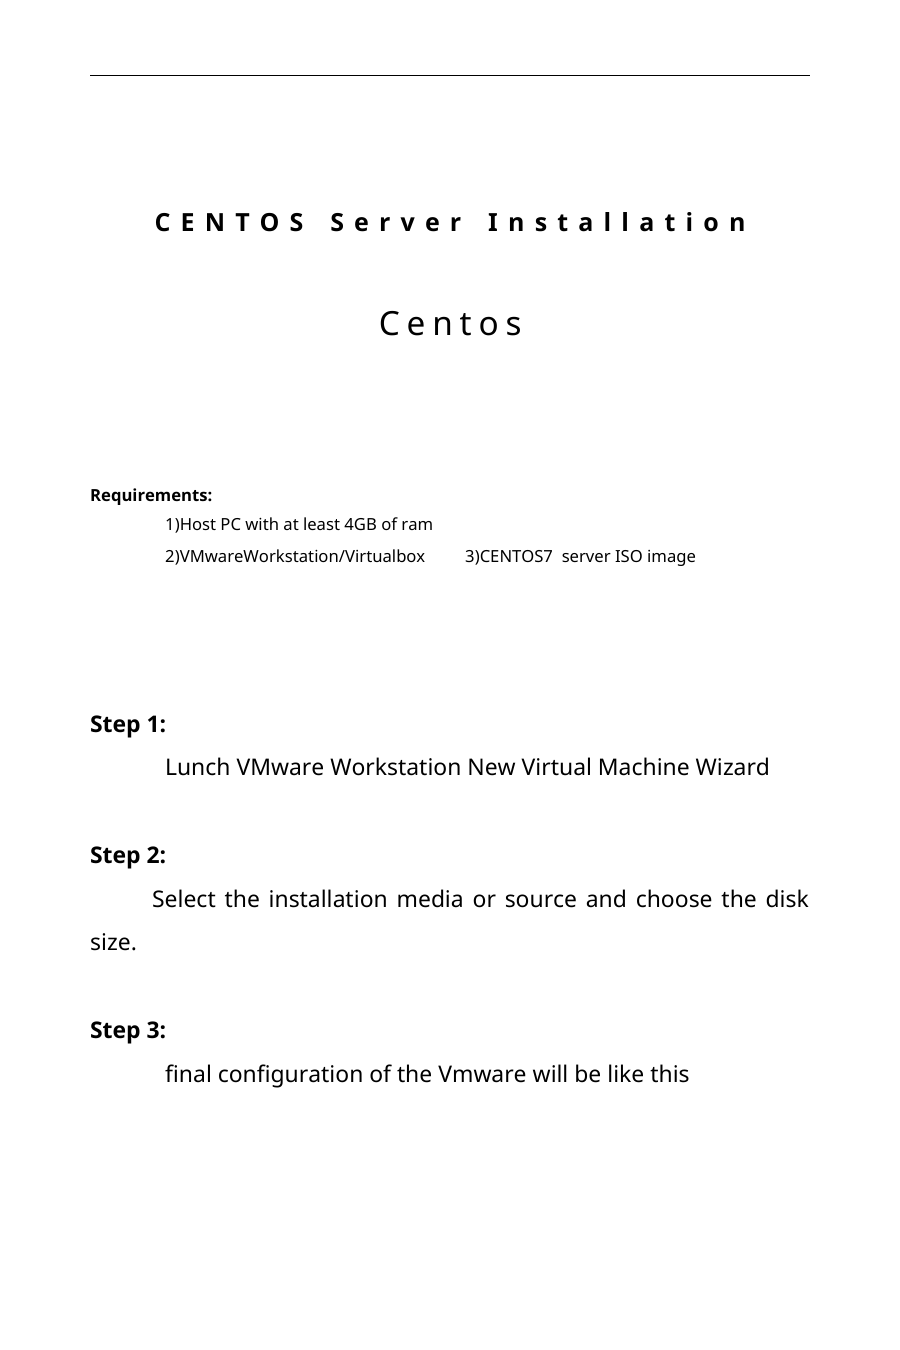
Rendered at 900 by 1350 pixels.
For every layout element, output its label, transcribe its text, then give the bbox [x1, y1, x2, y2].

text Step 2: [90, 839, 810, 870]
text 1)Host PC with at least 4GB of ram [90, 513, 810, 535]
subtitle CENTOS Server Installation [90, 205, 810, 239]
text Lunch VMware Workstation New Virtual Machine Wizard [90, 751, 810, 782]
text Step 1: [90, 707, 810, 739]
text Step 3: [90, 1014, 810, 1045]
text 2)VMwareWorkstation/Virtualbox 3)CENTOS7 server ISO image [90, 544, 810, 567]
text Select the installation media or source and choose the disk size. [90, 882, 810, 957]
text Requirements: [90, 483, 810, 506]
text final configuration of the Vmware will be like this [90, 1057, 810, 1089]
subtitle Centos [90, 299, 810, 345]
